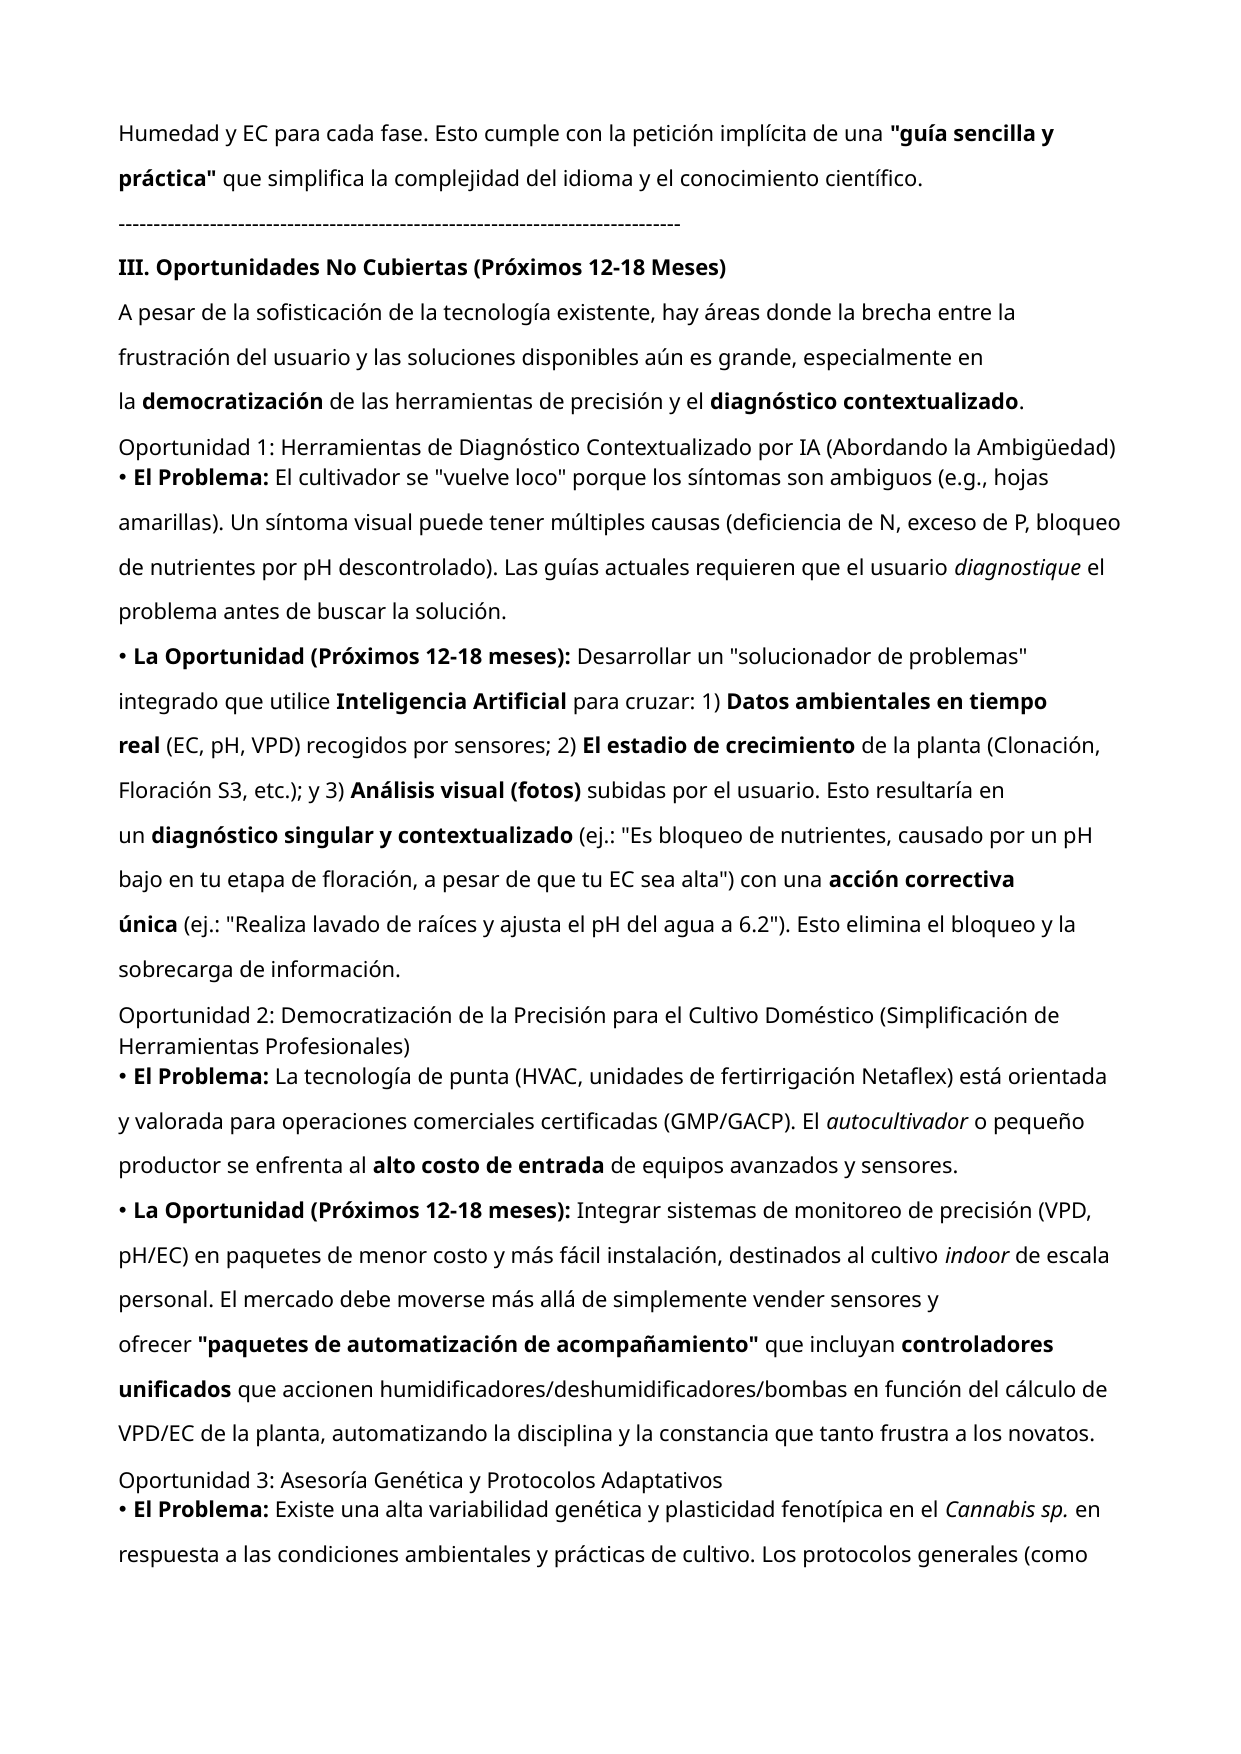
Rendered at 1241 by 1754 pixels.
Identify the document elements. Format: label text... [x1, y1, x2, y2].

text Oportunidad 2: Democratización de la Precisión para el Cultivo Doméstico (Simplificación de Herramientas Profesionales) [118, 998, 1122, 1061]
text -------------------------------------------------------------------------------- [118, 207, 1122, 237]
text • El Problema: La tecnología de punta (HVAC, unidades de fertirrigación Netaflex) está orientada y valorada para operaciones comerciales certificadas (GMP/GACP). El autocultivador o pequeño productor se enfrenta al alto costo de entrada de equipos avanzados y sensores. [118, 1061, 1122, 1180]
text Humedad y EC para cada fase. Esto cumple con la petición implícita de una "guía sencilla y práctica" que simplifica la complejidad del idioma y el conocimiento científico. [118, 118, 1122, 193]
text A pesar de la sofisticación de la tecnología existente, hay áreas donde la brecha entre la frustración del usuario y las soluciones disponibles aún es grande, especialmente en la democratización de las herramientas de precisión y el diagnóstico contextualizado. [118, 297, 1122, 416]
text III. Oportunidades No Cubiertas (Próximos 12-18 Meses) [118, 252, 1122, 282]
text Oportunidad 3: Asesoría Genética y Protocolos Adaptativos [118, 1463, 1122, 1494]
text • La Oportunidad (Próximos 12-18 meses): Integrar sistemas de monitoreo de precisión (VPD, pH/EC) en paquetes de menor costo y más fácil instalación, destinados al cultivo indoor de escala personal. El mercado debe moverse más allá de simplemente vender sensores y ofrecer "paquetes de automatización de acompañamiento" que incluyan controladores unificados que accionen humidificadores/deshumidificadores/bombas en función del cálculo de VPD/EC de la planta, automatizando la disciplina y la constancia que tanto frustra a los novatos. [118, 1195, 1122, 1448]
text • El Problema: El cultivador se "vuelve loco" porque los síntomas son ambiguos (e.g., hojas amarillas). Un síntoma visual puede tener múltiples causas (deficiencia de N, exceso de P, bloqueo de nutrientes por pH descontrolado). Las guías actuales requieren que el usuario diagnostique el problema antes de buscar la solución. [118, 462, 1122, 626]
text • El Problema: Existe una alta variabilidad genética y plasticidad fenotípica en el Cannabis sp. en respuesta a las condiciones ambientales y prácticas de cultivo. Los protocolos generales (como [118, 1494, 1122, 1569]
text • La Oportunidad (Próximos 12-18 meses): Desarrollar un "solucionador de problemas" integrado que utilice Inteligencia Artificial para cruzar: 1) Datos ambientales en tiempo real (EC, pH, VPD) recogidos por sensores; 2) El estadio de crecimiento de la planta (Clonación, Floración S3, etc.); y 3) Análisis visual (fotos) subidas por el usuario. Esto resultaría en un diagnóstico singular y contextualizado (ej.: "Es bloqueo de nutrientes, causado por un pH bajo en tu etapa de floración, a pesar de que tu EC sea alta") con una acción correctiva única (ej.: "Realiza lavado de raíces y ajusta el pH del agua a 6.2"). Esto elimina el bloqueo y la sobrecarga de información. [118, 641, 1122, 983]
text Oportunidad 1: Herramientas de Diagnóstico Contextualizado por IA (Abordando la Ambigüedad) [118, 431, 1122, 462]
